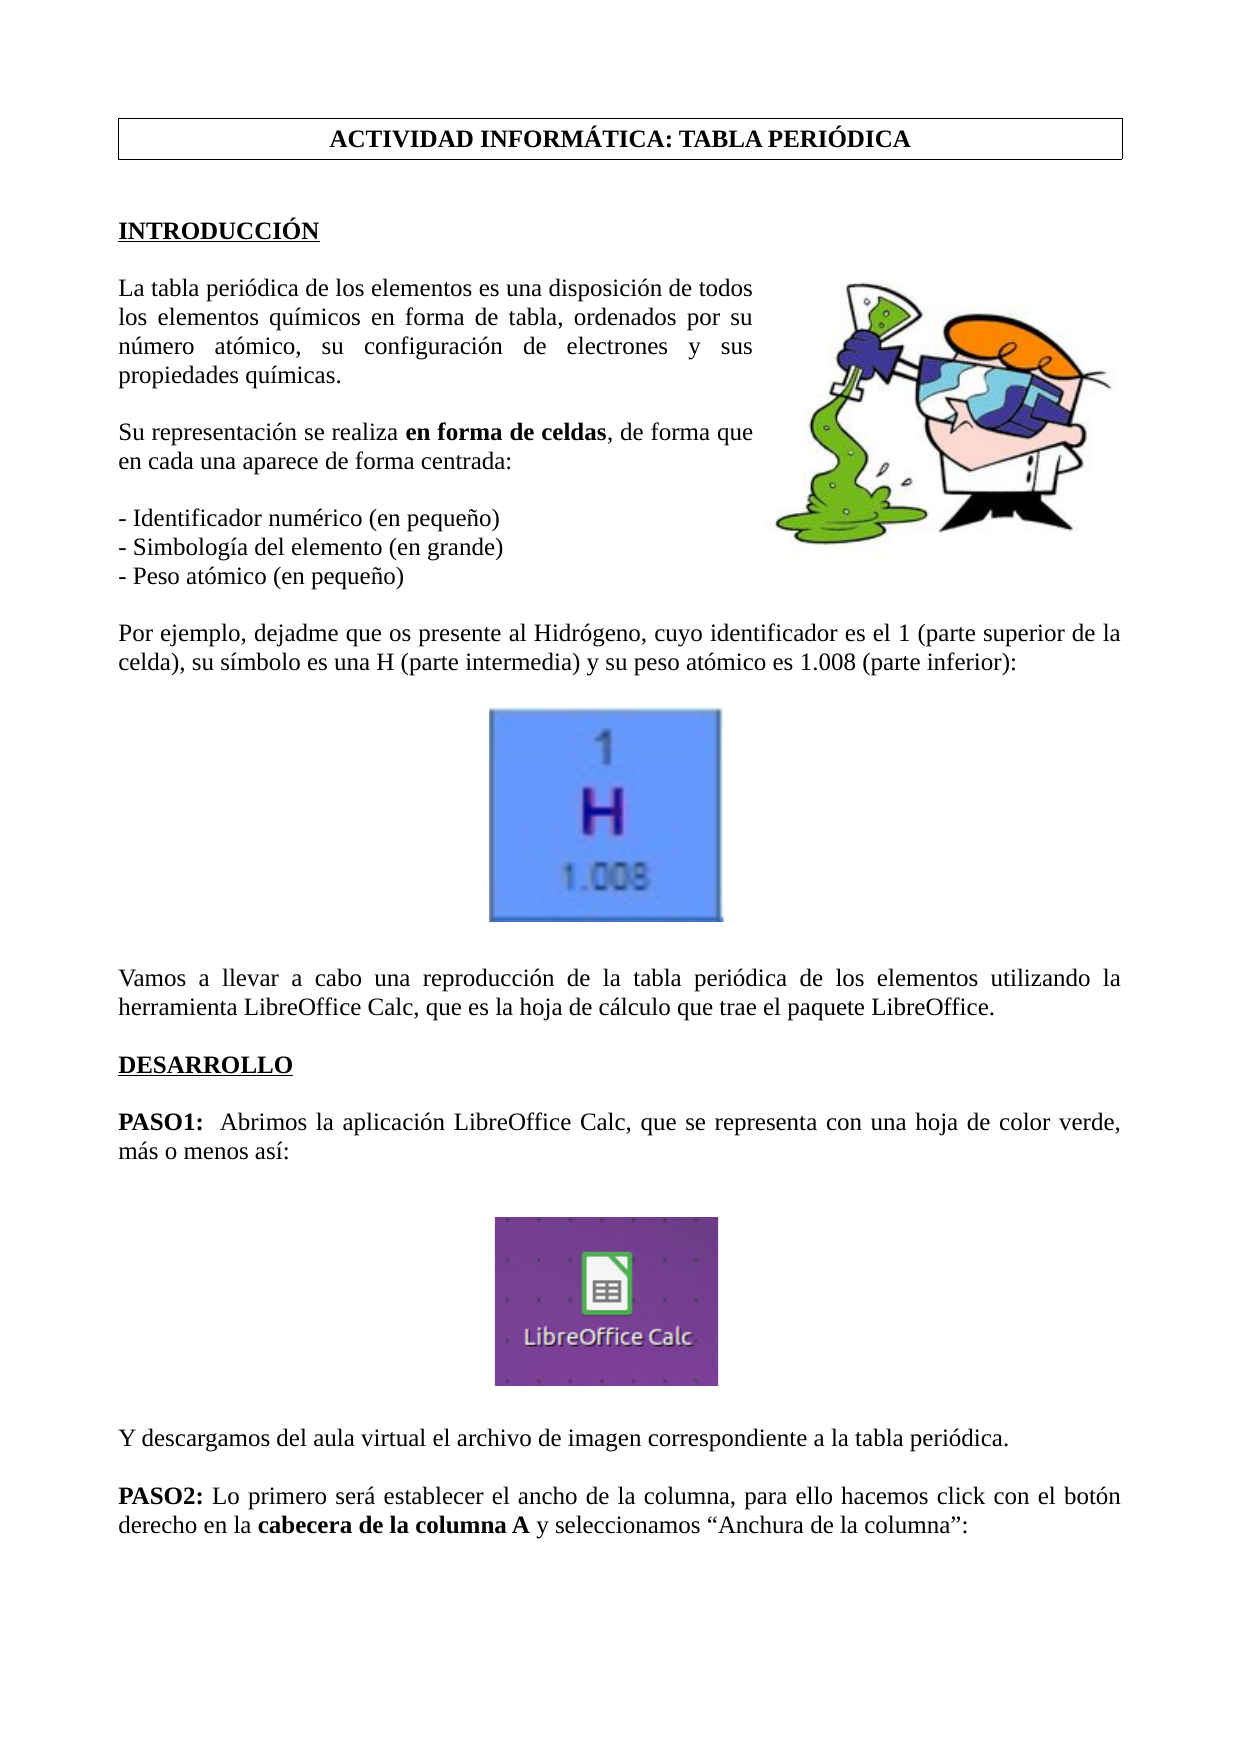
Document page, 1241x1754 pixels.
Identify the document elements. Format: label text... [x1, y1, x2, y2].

picture [494, 1217, 719, 1386]
text INTRODUCCIÓN [118, 216, 753, 245]
picture [753, 206, 1123, 567]
text Por ejemplo, dejadme que os presente al Hidrógeno, cuyo identificador es el 1 (parte superior de la celda), su símbolo es una H (parte intermedia) y su peso atómico es 1.008 (parte inferior): [118, 618, 1122, 676]
text - Simbología del elemento (en grande) [118, 532, 753, 561]
table_header ACTIVIDAD INFORMÁTICA: TABLA PERIÓDICA [119, 119, 1122, 158]
text Vamos a llevar a cabo una reproducción de la tabla periódica de los elementos utilizando la herramienta LibreOffice Calc, que es la hoja de cálculo que trae el paquete LibreOffice. [118, 963, 1122, 1021]
text PASO2: Lo primero será establecer el ancho de la columna, para ello hacemos click con el botón derecho en la cabecera de la columna A y seleccionamos “Anchura de la columna”: [118, 1481, 1122, 1538]
picture [488, 707, 724, 922]
text Su representación se realiza en forma de celdas, de forma que en cada una aparece de forma centrada: [118, 417, 753, 475]
text Y descargamos del aula virtual el archivo de imagen correspondiente a la tabla periódica. [118, 1423, 1122, 1452]
text La tabla periódica de los elementos es una disposición de todos los elementos químicos en forma de tabla, ordenados por su número atómico, su configuración de electrones y sus propiedades químicas. [118, 273, 753, 388]
text - Identificador numérico (en pequeño) [118, 503, 753, 532]
text PASO1: Abrimos la aplicación LibreOffice Calc, que se representa con una hoja de color verde, más o menos así: [118, 1107, 1122, 1165]
text DESARROLLO [118, 1050, 1122, 1078]
text - Peso atómico (en pequeño) [118, 561, 1122, 590]
